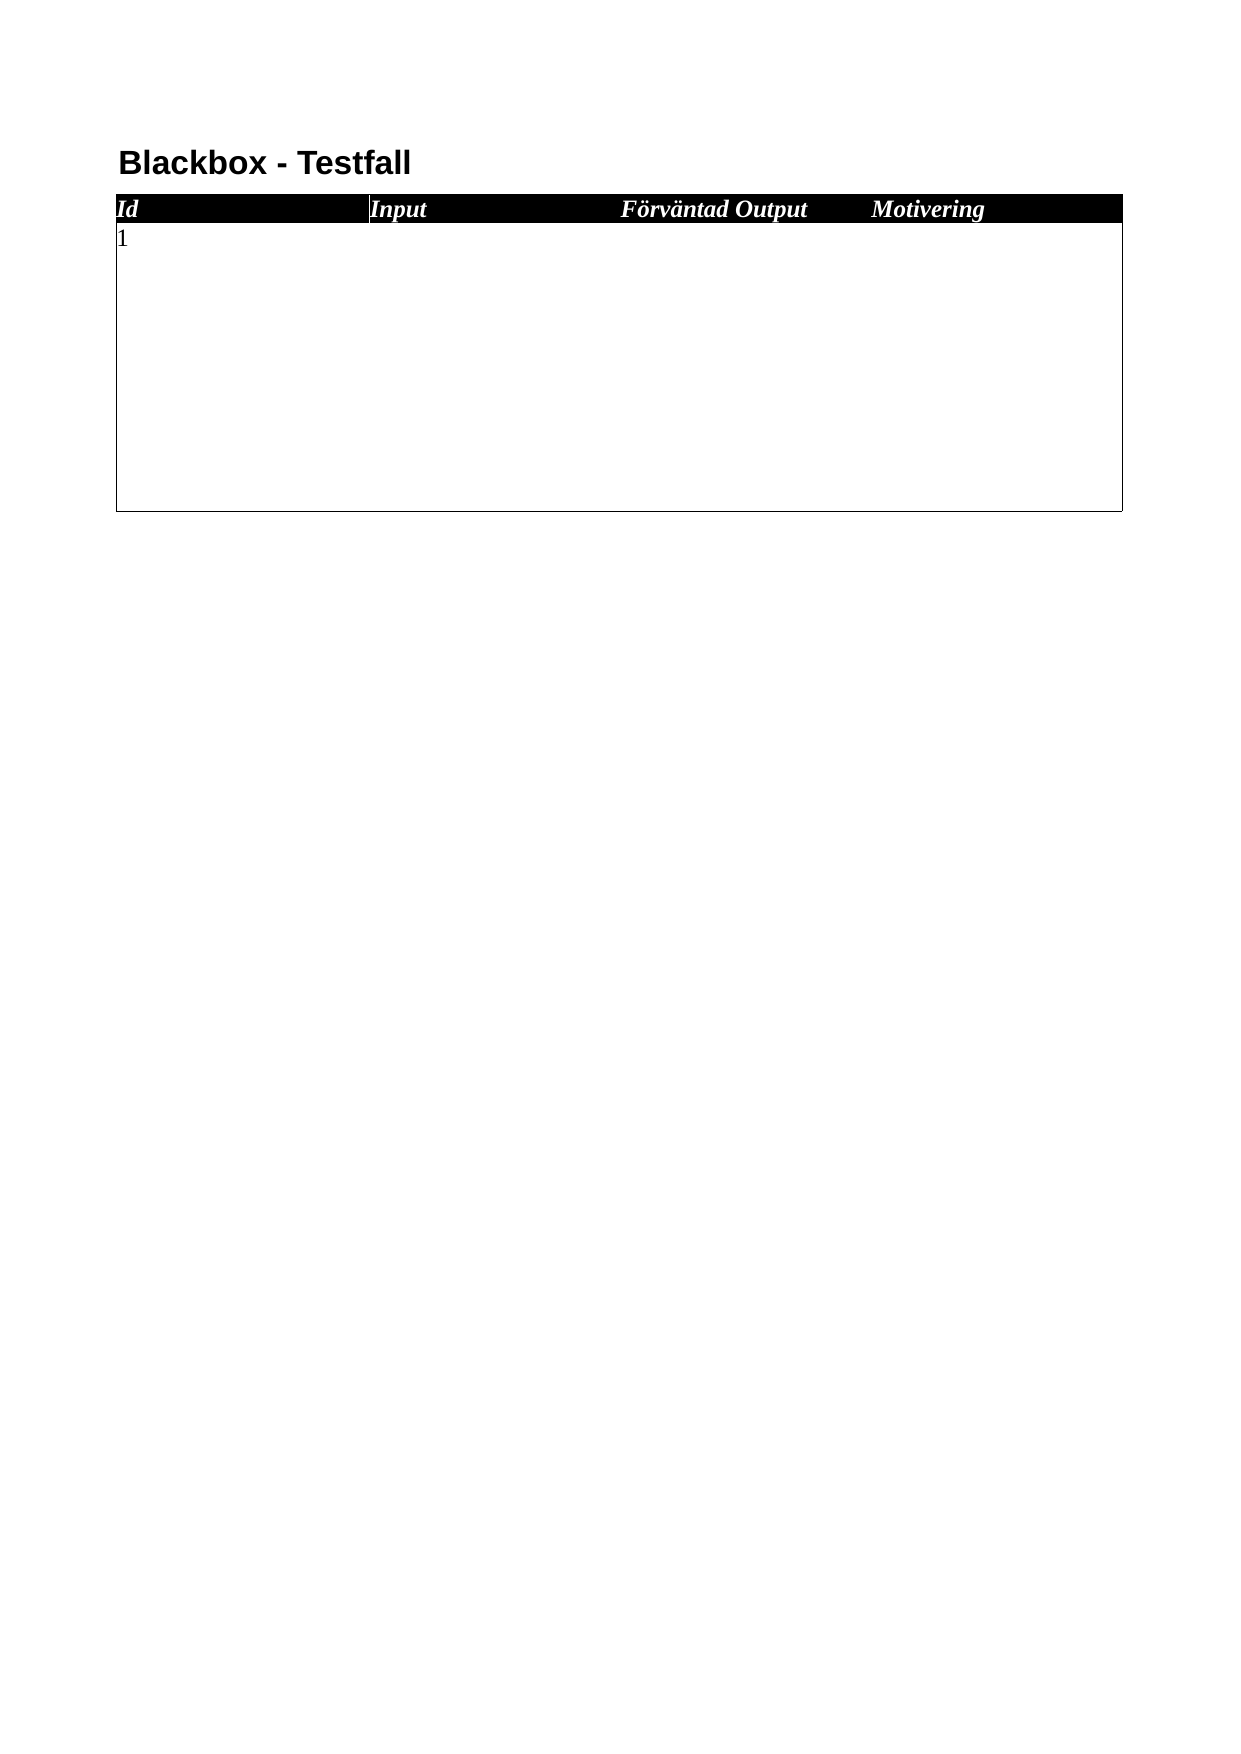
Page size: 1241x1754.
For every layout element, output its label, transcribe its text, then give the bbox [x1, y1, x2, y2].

table_cell [871, 281, 1122, 309]
table_cell [871, 252, 1122, 281]
table_cell [370, 338, 620, 367]
table_cell [117, 396, 369, 424]
table_cell [620, 223, 871, 252]
table_cell [620, 338, 871, 367]
table_cell [117, 338, 369, 367]
table_cell [620, 252, 871, 281]
table_cell [370, 482, 620, 511]
table_cell [871, 482, 1122, 511]
table_cell [620, 424, 871, 453]
table_cell [871, 223, 1122, 252]
subtitle Blackbox - Testfall [118, 143, 1122, 182]
table_cell [117, 367, 369, 396]
table_cell [620, 482, 871, 511]
table_cell [117, 281, 369, 309]
table_cell [370, 367, 620, 396]
table_cell [117, 482, 369, 511]
table_cell [370, 424, 620, 453]
table_cell [117, 424, 369, 453]
table_cell [117, 309, 369, 338]
table_header Förväntad Output [620, 195, 871, 223]
table_cell [370, 223, 620, 252]
table_cell [620, 309, 871, 338]
table_cell [370, 281, 620, 309]
table_cell [620, 453, 871, 482]
table_cell [871, 338, 1122, 367]
table_cell [871, 367, 1122, 396]
table_cell [370, 396, 620, 424]
table_cell [620, 367, 871, 396]
table_header Input [370, 195, 620, 223]
table_cell [871, 424, 1122, 453]
table_cell [871, 309, 1122, 338]
table_cell [117, 252, 369, 281]
table_cell [370, 453, 620, 482]
table_cell [370, 309, 620, 338]
table_cell [871, 453, 1122, 482]
table_cell [370, 252, 620, 281]
table_cell 1 [117, 223, 369, 252]
table_cell [620, 396, 871, 424]
table_cell [117, 453, 369, 482]
table_header Id [117, 195, 369, 223]
table_header Motivering [871, 195, 1122, 223]
table_cell [871, 396, 1122, 424]
table_cell [620, 281, 871, 309]
